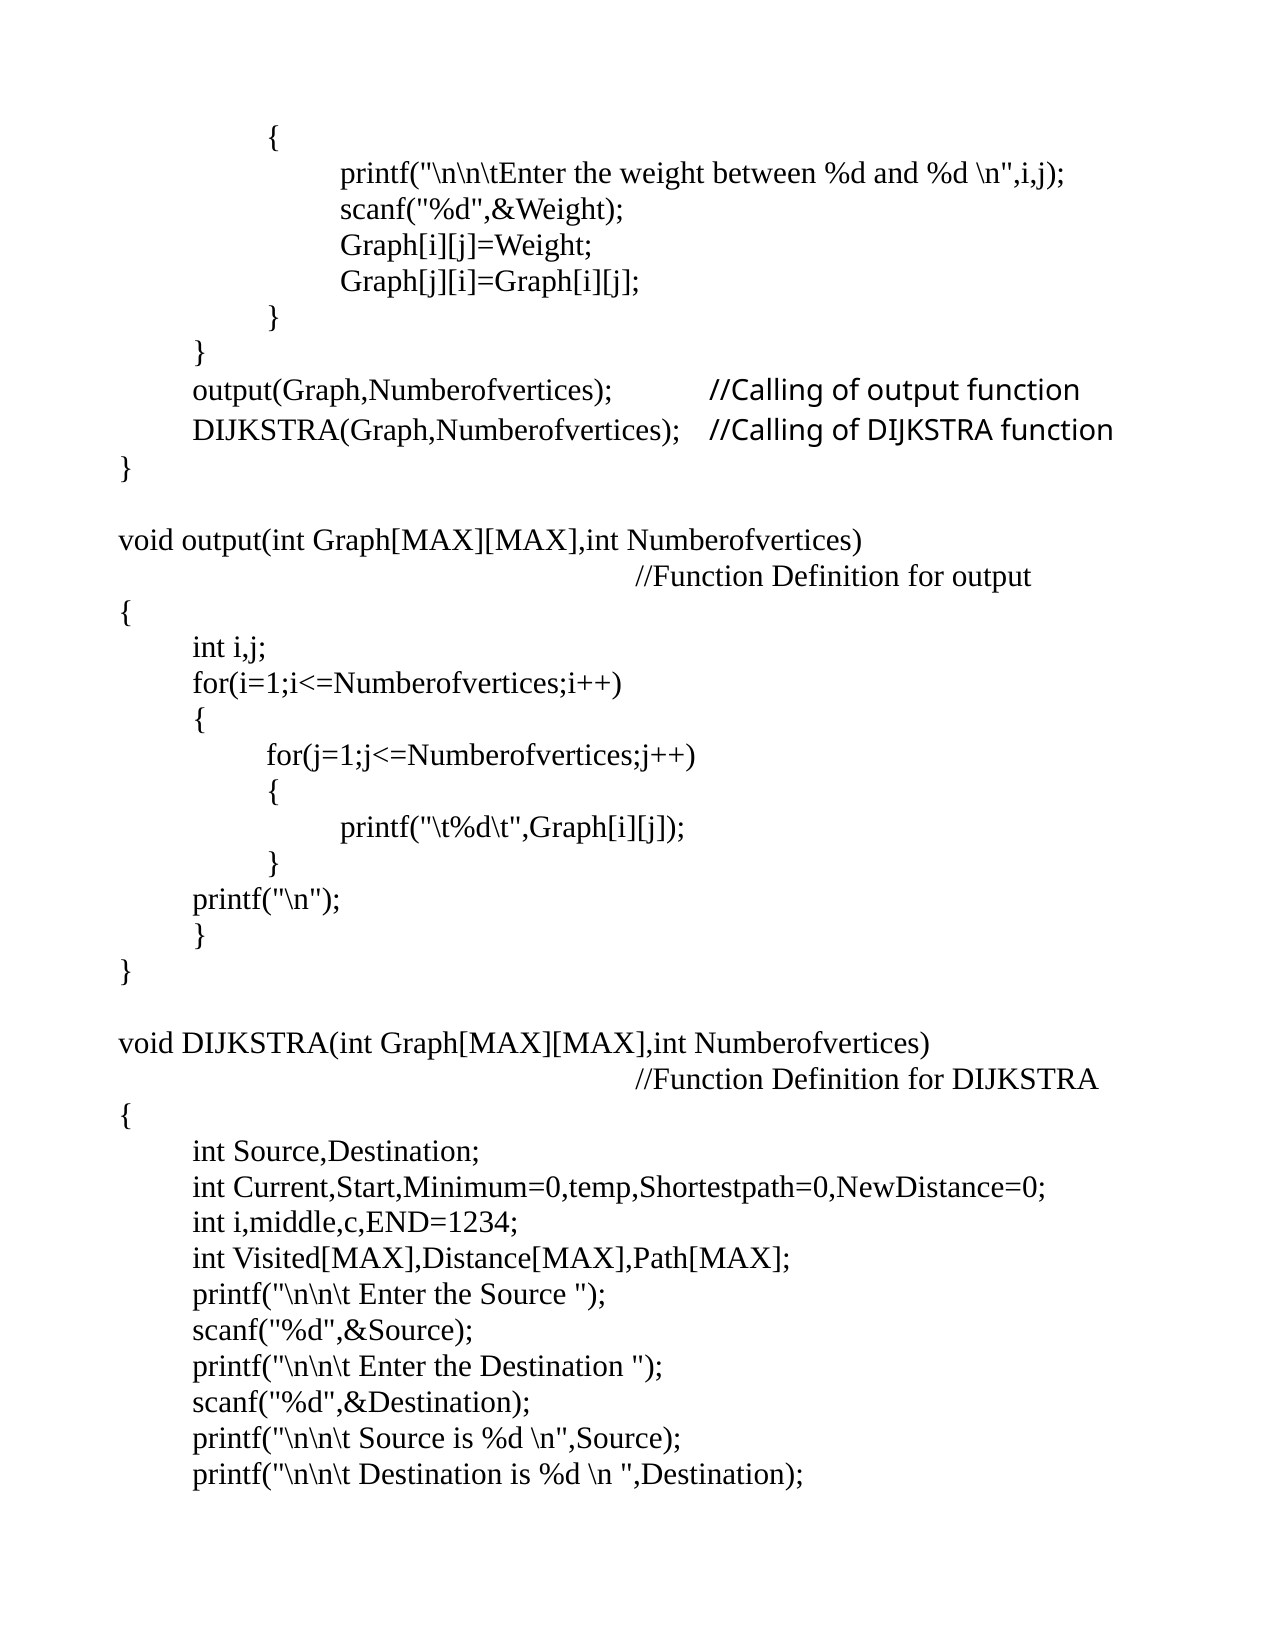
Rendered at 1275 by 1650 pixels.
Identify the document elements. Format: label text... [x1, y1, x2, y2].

text void output(int Graph[MAX][MAX],int Numberofvertices) [118, 521, 1157, 557]
text int i,middle,c,END=1234; [118, 1204, 1157, 1240]
text } [118, 334, 1157, 370]
text } [118, 844, 1157, 880]
text printf("\n\n\t Destination is %d \n ",Destination); [118, 1455, 1157, 1491]
text printf("\n\n\tEnter the weight between %d and %d \n",i,j); [118, 154, 1157, 190]
text } [118, 298, 1157, 334]
text //Function Definition for DIJKSTRA [118, 1060, 1157, 1096]
text printf("\n\n\t Source is %d \n",Source); [118, 1419, 1157, 1455]
text for(i=1;i<=Numberofvertices;i++) [118, 665, 1157, 701]
text scanf("%d",&Weight); [118, 190, 1157, 226]
text { [118, 118, 1157, 154]
text scanf("%d",&Destination); [118, 1383, 1157, 1419]
text int i,j; [118, 629, 1157, 665]
text { [118, 772, 1157, 808]
text int Source,Destination; [118, 1132, 1157, 1168]
text printf("\n"); [118, 880, 1157, 916]
text printf("\n\n\t Enter the Source "); [118, 1276, 1157, 1312]
text { [118, 701, 1157, 737]
text Graph[i][j]=Weight; [118, 226, 1157, 262]
text DIJKSTRA(Graph,Numberofvertices); //Calling of DIJKSTRA function [118, 409, 1157, 449]
text void DIJKSTRA(int Graph[MAX][MAX],int Numberofvertices) [118, 1024, 1157, 1060]
text scanf("%d",&Source); [118, 1312, 1157, 1347]
text int Visited[MAX],Distance[MAX],Path[MAX]; [118, 1240, 1157, 1276]
text for(j=1;j<=Numberofvertices;j++) [118, 737, 1157, 772]
text } [118, 449, 1157, 485]
text { [118, 1096, 1157, 1132]
text printf("\t%d\t",Graph[i][j]); [118, 808, 1157, 844]
text //Function Definition for output [118, 557, 1157, 593]
text } [118, 952, 1157, 988]
text output(Graph,Numberofvertices); //Calling of output function [118, 370, 1157, 409]
text { [118, 593, 1157, 629]
text } [118, 916, 1157, 952]
text int Current,Start,Minimum=0,temp,Shortestpath=0,NewDistance=0; [118, 1168, 1157, 1204]
text Graph[j][i]=Graph[i][j]; [118, 262, 1157, 298]
text printf("\n\n\t Enter the Destination "); [118, 1347, 1157, 1383]
